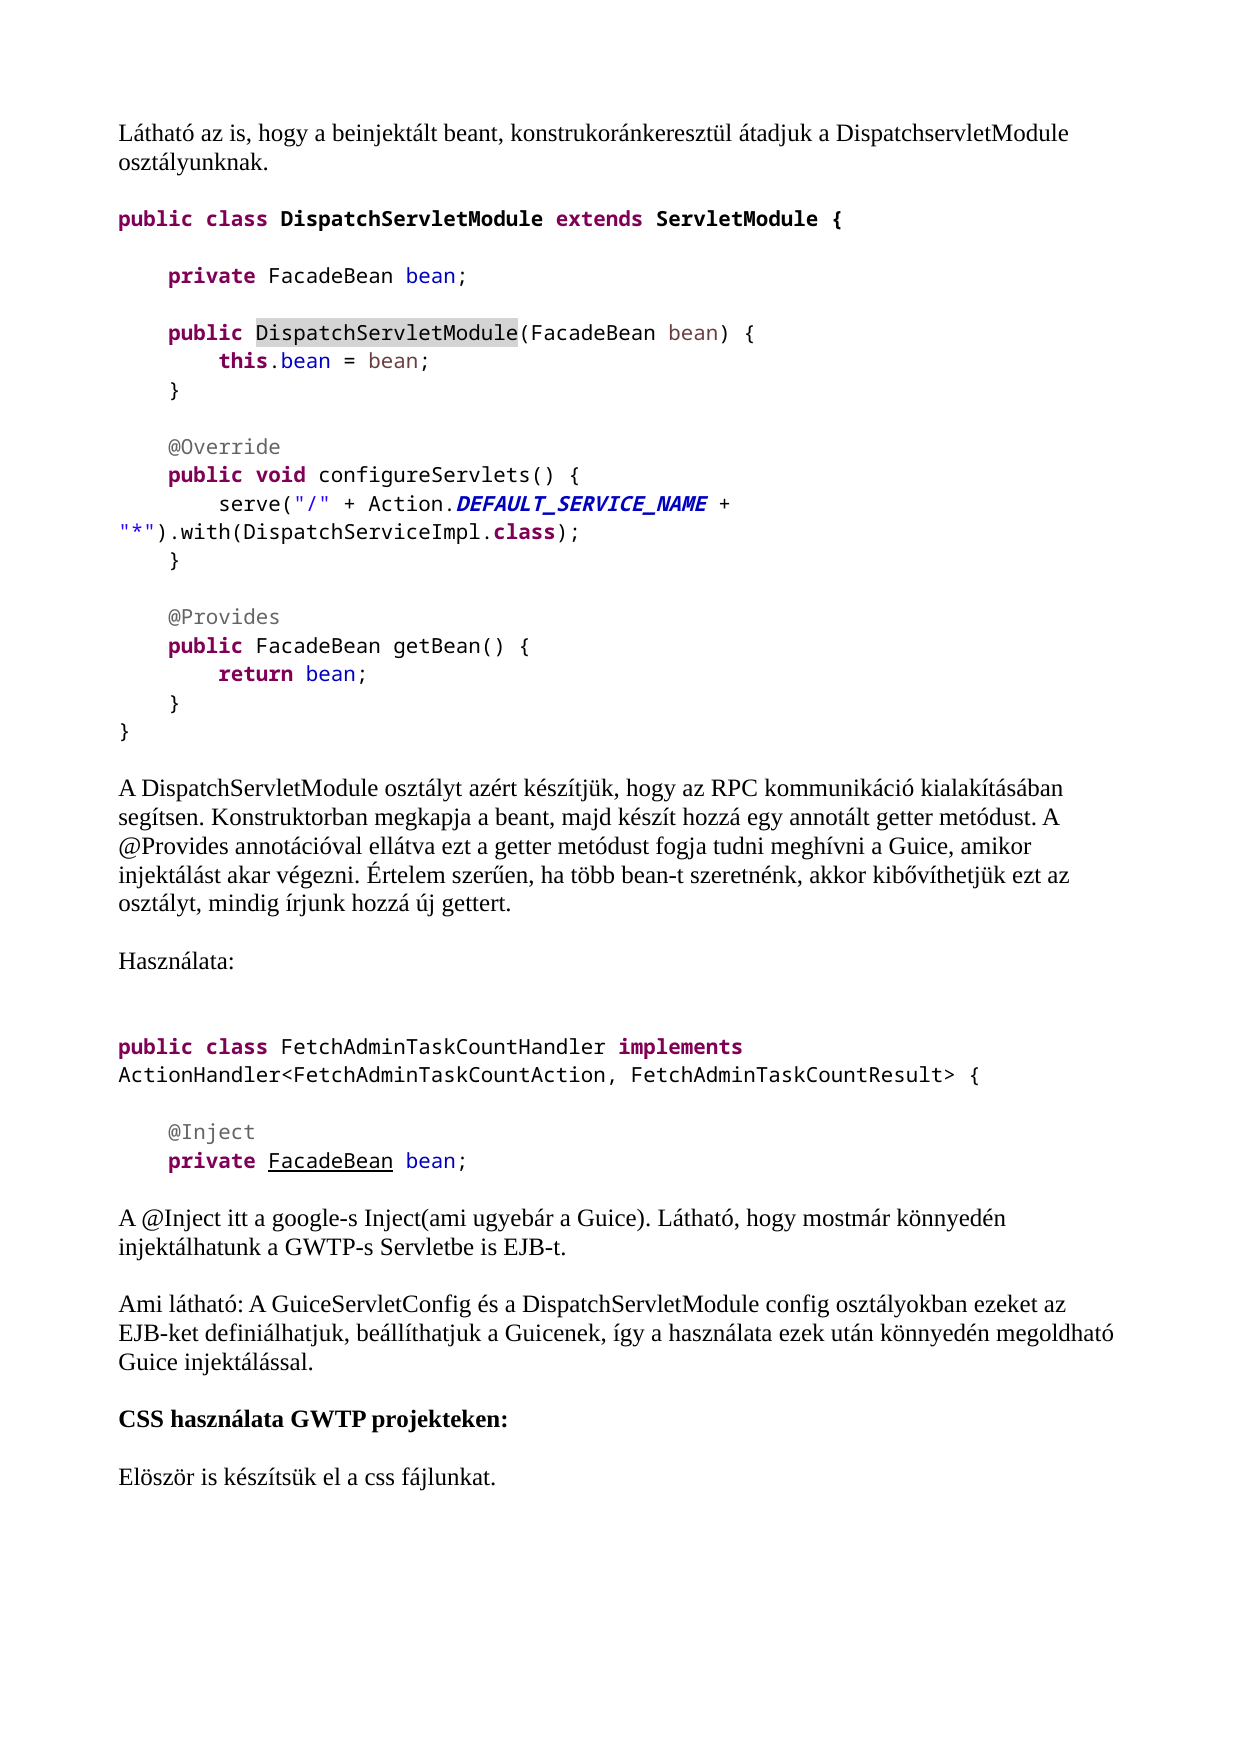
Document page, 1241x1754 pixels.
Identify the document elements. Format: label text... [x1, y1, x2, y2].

text @Provides [118, 602, 1122, 631]
text } [118, 688, 1122, 716]
text } [118, 375, 1122, 403]
text @Inject [118, 1117, 1122, 1146]
text public class DispatchServletModule extends ServletModule { [118, 204, 1122, 233]
text private FacadeBean bean; [118, 261, 1122, 290]
text public DispatchServletModule(FacadeBean bean) { [118, 318, 1122, 347]
text this.bean = bean; [118, 347, 1122, 375]
text Elöször is készítsük el a css fájlunkat. [118, 1462, 1122, 1491]
text Látható az is, hogy a beinjektált beant, konstrukoránkeresztül átadjuk a DispatchservletModule osztályunknak. [118, 118, 1122, 176]
text } [118, 716, 1122, 745]
text public class FetchAdminTaskCountHandler implements ActionHandler<FetchAdminTaskCountAction, FetchAdminTaskCountResult> { [118, 1032, 1122, 1089]
text Használata: [118, 946, 1122, 975]
text } [118, 546, 1122, 574]
text A DispatchServletModule osztályt azért készítjük, hogy az RPC kommunikáció kialakításában segítsen. Konstruktorban megkapja a beant, majd készít hozzá egy annotált getter metódust. A @Provides annotációval ellátva ezt a getter metódust fogja tudni meghívni a Guice, amikor injektálást akar végezni. Értelem szerűen, ha több bean-t szeretnénk, akkor kibővíthetjük ezt az osztályt, mindig írjunk hozzá új gettert. [118, 773, 1122, 917]
text serve("/" + Action.DEFAULT_SERVICE_NAME + "*").with(DispatchServiceImpl.class); [118, 489, 1122, 546]
text A @Inject itt a google-s Inject(ami ugyebár a Guice). Látható, hogy mostmár könnyedén injektálhatunk a GWTP-s Servletbe is EJB-t. [118, 1203, 1122, 1261]
text public void configureServlets() { [118, 460, 1122, 489]
text private FacadeBean bean; [118, 1146, 1122, 1174]
text public FacadeBean getBean() { [118, 631, 1122, 659]
text @Override [118, 432, 1122, 460]
text Ami látható: A GuiceServletConfig és a DispatchServletModule config osztályokban ezeket az EJB-ket definiálhatjuk, beállíthatjuk a Guicenek, így a használata ezek után könnyedén megoldható Guice injektálással. [118, 1289, 1122, 1376]
text CSS használata GWTP projekteken: [118, 1404, 1122, 1433]
text return bean; [118, 659, 1122, 688]
